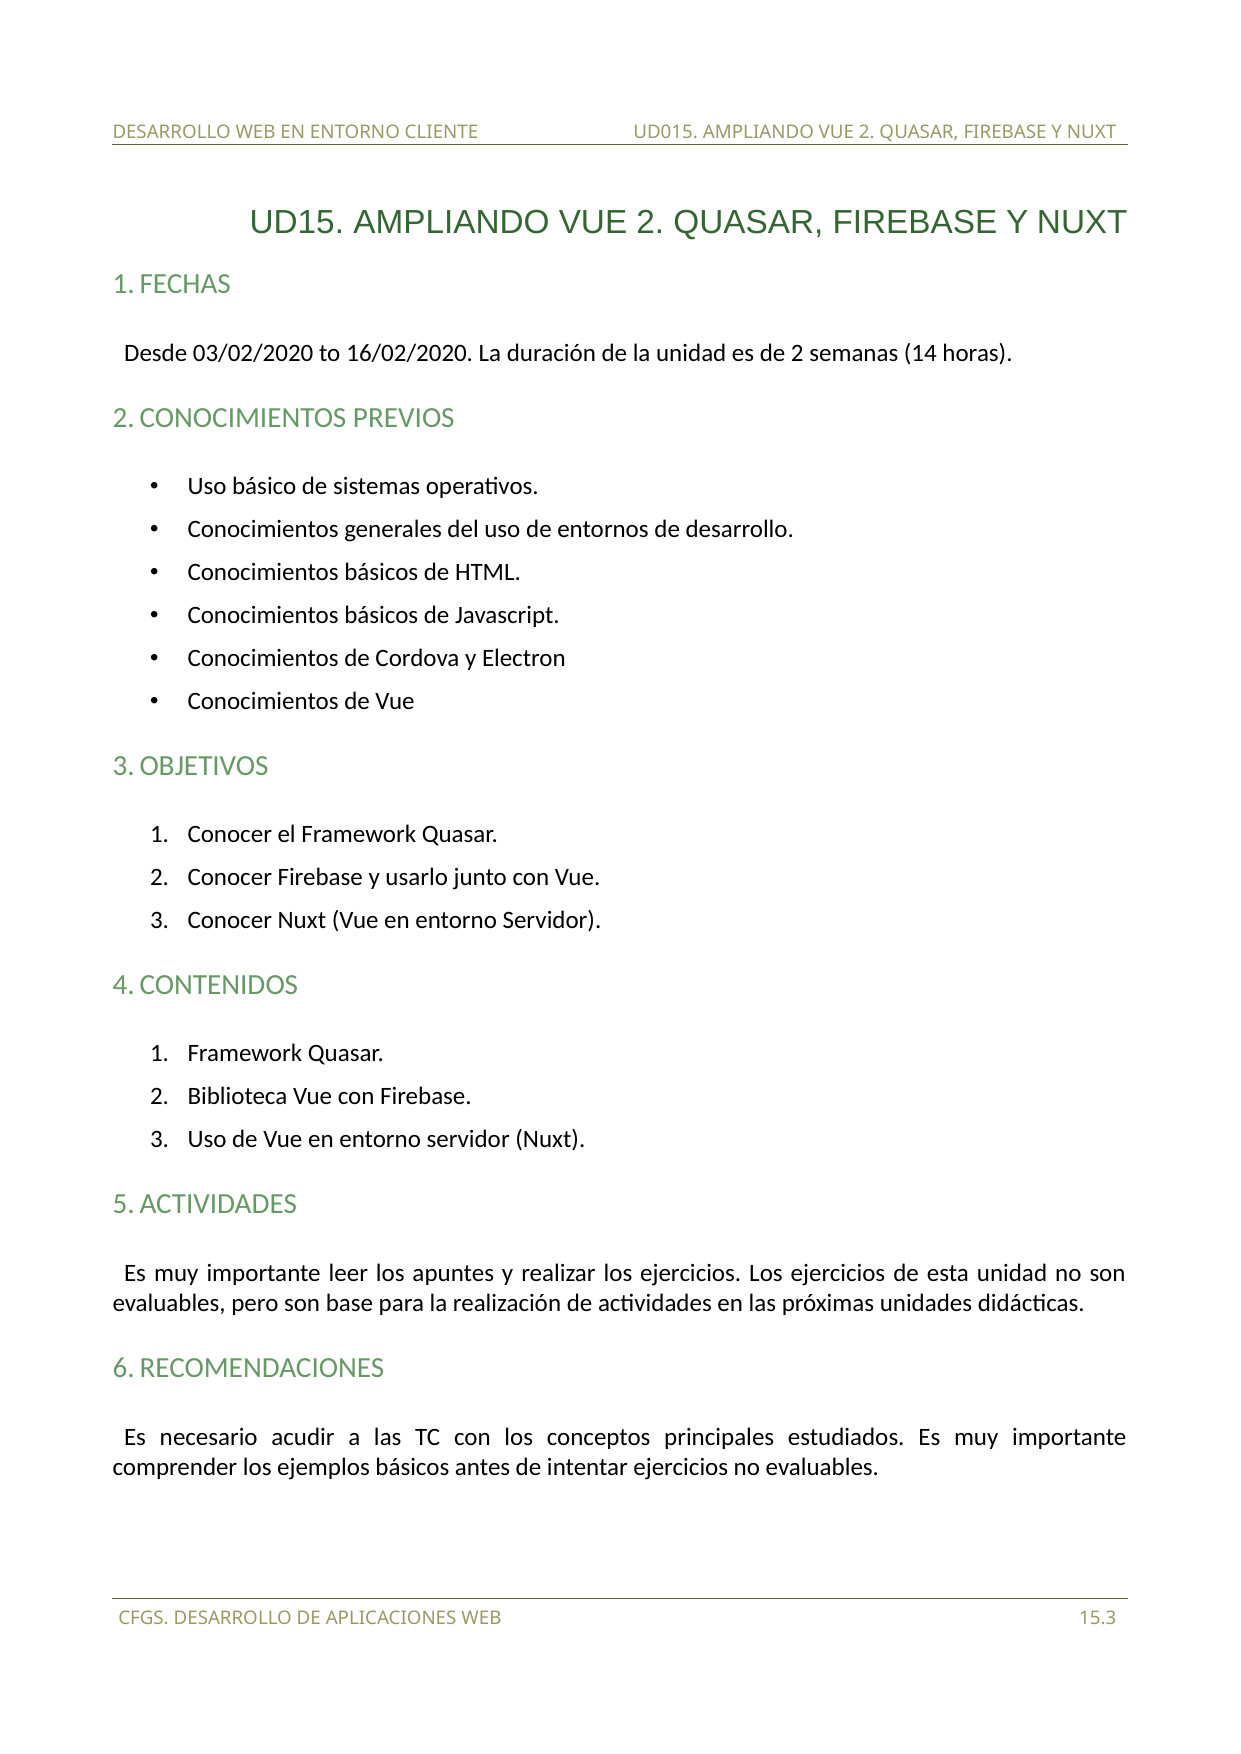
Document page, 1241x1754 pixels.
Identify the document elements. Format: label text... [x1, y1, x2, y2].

list Conocimientos de Cordova y Electron [150, 642, 1128, 672]
list Biblioteca Vue con Firebase. [150, 1081, 1128, 1111]
list Conocer Firebase y usarlo junto con Vue. [150, 861, 1128, 892]
list Conocimientos de Vue [150, 685, 1128, 715]
subtitle Fechas [112, 265, 1128, 301]
list Conocimientos generales del uso de entornos de desarrollo. [150, 513, 1128, 544]
subtitle Objetivos [112, 747, 1128, 782]
subtitle Recomendaciones [112, 1349, 1128, 1385]
list Framework Quasar. [150, 1038, 1128, 1068]
text UD15. Ampliando Vue 2. Quasar, Firebase y Nuxt [112, 202, 1128, 240]
list Uso básico de sistemas operativos. [150, 470, 1128, 501]
text Es muy importante leer los apuntes y realizar los ejercicios. Los ejercicios de esta unidad no son evaluables, pero son base para la realización de actividades en las próximas unidades didácticas. [112, 1257, 1128, 1318]
list Uso de Vue en entorno servidor (Nuxt). [150, 1123, 1128, 1154]
list Conocimientos básicos de Javascript. [150, 599, 1128, 629]
text Desde 03/02/2020 to 16/02/2020. La duración de la unidad es de 2 semanas (14 horas). [112, 337, 1128, 367]
subtitle Contenidos [112, 966, 1128, 1002]
list Conocimientos básicos de HTML. [150, 556, 1128, 587]
subtitle Actividades [112, 1185, 1128, 1221]
list Conocer Nuxt (Vue en entorno Servidor). [150, 904, 1128, 935]
text Es necesario acudir a las TC con los conceptos principales estudiados. Es muy importante comprender los ejemplos básicos antes de intentar ejercicios no evaluables. [112, 1421, 1128, 1482]
subtitle Conocimientos previos [112, 399, 1128, 434]
list Conocer el Framework Quasar. [150, 818, 1128, 849]
